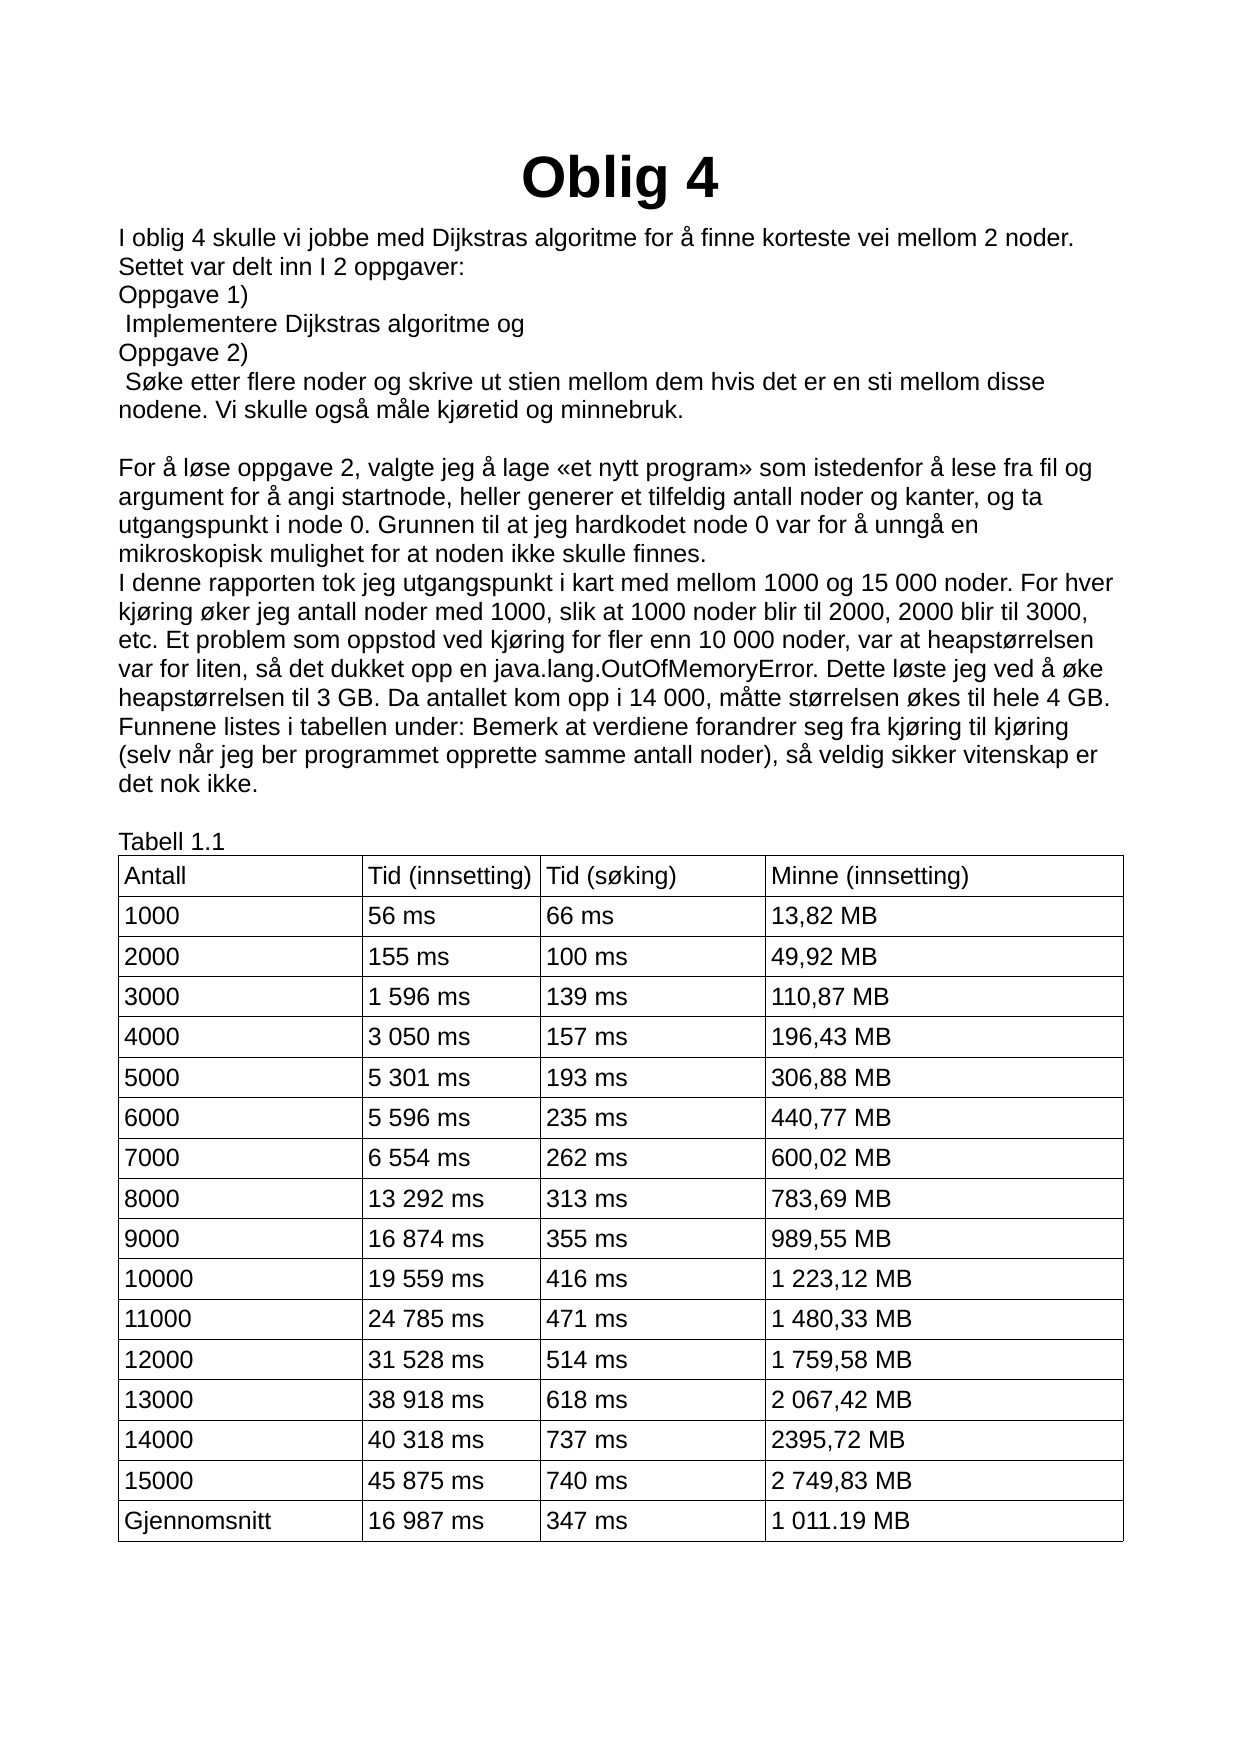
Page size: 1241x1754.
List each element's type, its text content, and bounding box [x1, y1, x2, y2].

table_cell 618 ms [541, 1380, 765, 1419]
table_cell 6 554 ms [363, 1139, 540, 1178]
table_cell 2 067,42 MB [766, 1380, 1123, 1419]
table_cell 471 ms [541, 1300, 765, 1339]
table_cell 6000 [119, 1098, 362, 1137]
text I oblig 4 skulle vi jobbe med Dijkstras algoritme for å finne korteste vei mellom 2 noder. [118, 223, 1122, 251]
table_cell 100 ms [541, 937, 765, 976]
table_cell 1 480,33 MB [766, 1300, 1123, 1339]
text Søke etter flere noder og skrive ut stien mellom dem hvis det er en sti mellom disse nodene. Vi skulle også måle kjøretid og minnebruk. [118, 366, 1122, 424]
table_cell 1 759,58 MB [766, 1340, 1123, 1379]
table_cell 4000 [119, 1017, 362, 1057]
table_cell 66 ms [541, 897, 765, 936]
table_cell 49,92 MB [766, 937, 1123, 976]
text Implementere Dijkstras algoritme og [118, 309, 1122, 338]
table_cell 306,88 MB [766, 1058, 1123, 1097]
table_cell 783,69 MB [766, 1179, 1123, 1218]
table_cell 347 ms [541, 1501, 765, 1541]
table_cell 13 292 ms [363, 1179, 540, 1218]
table_cell 40 318 ms [363, 1421, 540, 1460]
text Tabell 1.1 [118, 826, 1122, 855]
table_cell 2395,72 MB [766, 1421, 1123, 1460]
table_cell 740 ms [541, 1461, 765, 1500]
table_cell 16 874 ms [363, 1219, 540, 1258]
title Oblig 4 [118, 143, 1122, 210]
table_cell 56 ms [363, 897, 540, 936]
table_cell 45 875 ms [363, 1461, 540, 1500]
text Oppgave 2) [118, 338, 1122, 366]
table_cell 8000 [119, 1179, 362, 1218]
table_cell 19 559 ms [363, 1259, 540, 1299]
table_cell 12000 [119, 1340, 362, 1379]
table_cell 262 ms [541, 1139, 765, 1178]
table_cell 3 050 ms [363, 1017, 540, 1057]
table_cell 157 ms [541, 1017, 765, 1057]
table_cell 139 ms [541, 977, 765, 1016]
table_cell 110,87 MB [766, 977, 1123, 1016]
table_cell 600,02 MB [766, 1139, 1123, 1178]
table_cell 155 ms [363, 937, 540, 976]
table_cell 13000 [119, 1380, 362, 1419]
table_cell 5 596 ms [363, 1098, 540, 1137]
table_cell 13,82 MB [766, 897, 1123, 936]
table_cell 1 596 ms [363, 977, 540, 1016]
table_header Tid (innsetting) [363, 856, 540, 896]
table_cell 16 987 ms [363, 1501, 540, 1541]
table_cell 14000 [119, 1421, 362, 1460]
table_cell 196,43 MB [766, 1017, 1123, 1057]
table_header Tid (søking) [541, 856, 765, 896]
text Oppgave 1) [118, 280, 1122, 309]
text Settet var delt inn I 2 oppgaver: [118, 251, 1122, 280]
text I denne rapporten tok jeg utgangspunkt i kart med mellom 1000 og 15 000 noder. For hver kjøring øker jeg antall noder med 1000, slik at 1000 noder blir til 2000, 2000 blir til 3000, etc. Et problem som oppstod ved kjøring for fler enn 10 000 noder, var at heapstørrelsen var for liten, så det dukket opp en java.lang.OutOfMemoryError. Dette løste jeg ved å øke heapstørrelsen til 3 GB. Da antallet kom opp i 14 000, måtte størrelsen økes til hele 4 GB. Funnene listes i tabellen under: Bemerk at verdiene forandrer seg fra kjøring til kjøring (selv når jeg ber programmet opprette samme antall noder), så veldig sikker vitenskap er det nok ikke. [118, 568, 1122, 798]
table_cell Gjennomsnitt [119, 1501, 362, 1541]
table_cell 31 528 ms [363, 1340, 540, 1379]
table_cell 2 749,83 MB [766, 1461, 1123, 1500]
table_cell 514 ms [541, 1340, 765, 1379]
table_cell 11000 [119, 1300, 362, 1339]
table_cell 440,77 MB [766, 1098, 1123, 1137]
table_cell 989,55 MB [766, 1219, 1123, 1258]
table_cell 5000 [119, 1058, 362, 1097]
table_cell 416 ms [541, 1259, 765, 1299]
table_cell 193 ms [541, 1058, 765, 1097]
table_cell 38 918 ms [363, 1380, 540, 1419]
table_cell 15000 [119, 1461, 362, 1500]
table_cell 355 ms [541, 1219, 765, 1258]
table_cell 1000 [119, 897, 362, 936]
table_cell 7000 [119, 1139, 362, 1178]
table_cell 1 223,12 MB [766, 1259, 1123, 1299]
table_cell 5 301 ms [363, 1058, 540, 1097]
table_cell 737 ms [541, 1421, 765, 1460]
text For å løse oppgave 2, valgte jeg å lage «et nytt program» som istedenfor å lese fra fil og argument for å angi startnode, heller generer et tilfeldig antall noder og kanter, og ta utgangspunkt i node 0. Grunnen til at jeg hardkodet node 0 var for å unngå en mikroskopisk mulighet for at noden ikke skulle finnes. [118, 453, 1122, 568]
table_cell 235 ms [541, 1098, 765, 1137]
table_cell 9000 [119, 1219, 362, 1258]
table_cell 313 ms [541, 1179, 765, 1218]
table_cell 10000 [119, 1259, 362, 1299]
table_cell 1 011.19 MB [766, 1501, 1123, 1541]
table_header Antall [119, 856, 362, 896]
table_header Minne (innsetting) [766, 856, 1123, 896]
table_cell 24 785 ms [363, 1300, 540, 1339]
table_cell 2000 [119, 937, 362, 976]
table_cell 3000 [119, 977, 362, 1016]
